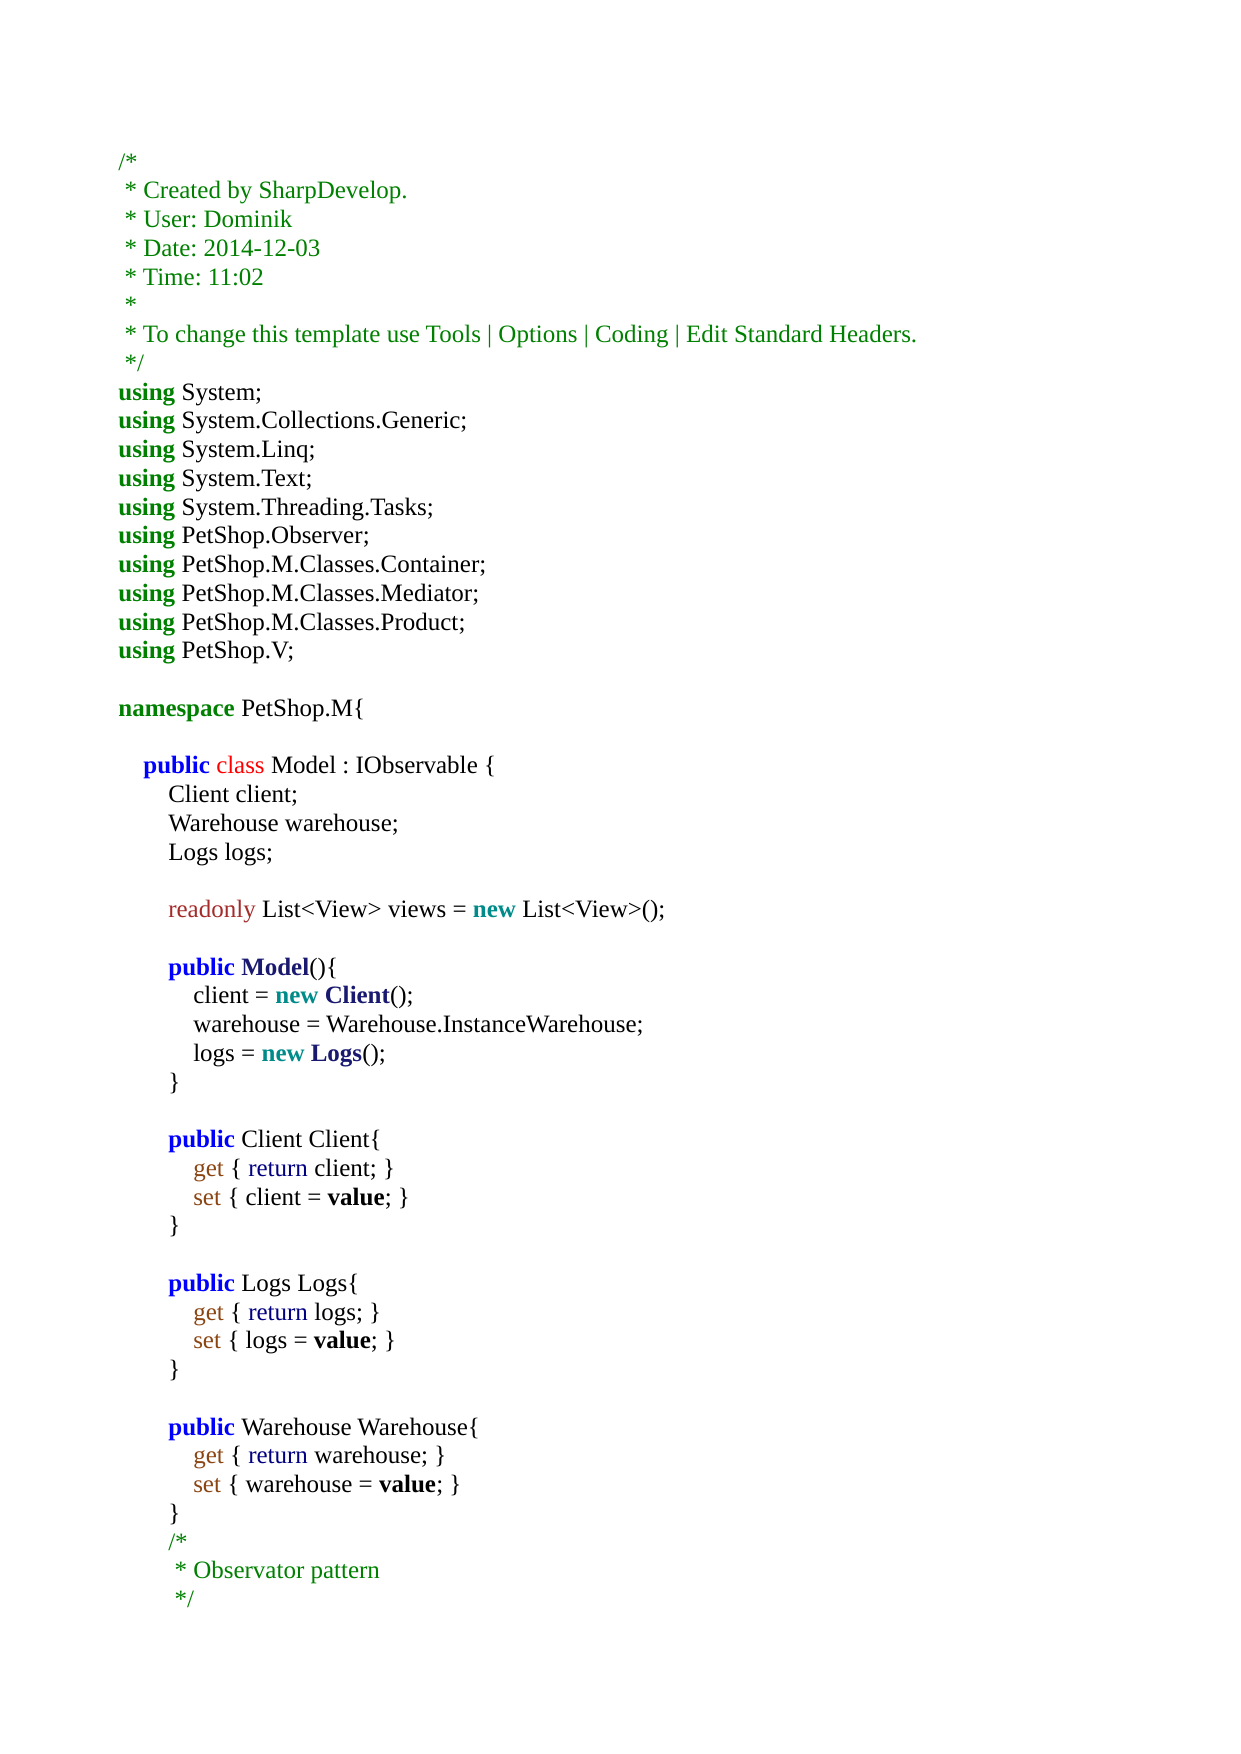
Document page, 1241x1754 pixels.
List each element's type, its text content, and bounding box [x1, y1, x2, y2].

text /* * Created by SharpDevelop. * User: Dominik * Date: 2014-12-03 * Time: 11:02 * * To change this template use Tools | Options | Coding | Edit Standard Headers. */ using System; using System.Collections.Generic; using System.Linq; using System.Text; using System.Threading.Tasks; using PetShop.Observer; using PetShop.M.Classes.Container; using PetShop.M.Classes.Mediator; using PetShop.M.Classes.Product; using PetShop.V; namespace PetShop.M{ public class Model : IObservable { Client client; Warehouse warehouse; Logs logs; readonly List<View> views = new List<View>(); public Model(){ client = new Client(); warehouse = Warehouse.InstanceWarehouse; logs = new Logs(); } public Client Client{ get { return client; } set { client = value; } } public Logs Logs{ get { return logs; } set { logs = value; } } public Warehouse Warehouse{ get { return warehouse; } set { warehouse = value; } } /* * Observator pattern */ [118, 147, 1122, 1613]
